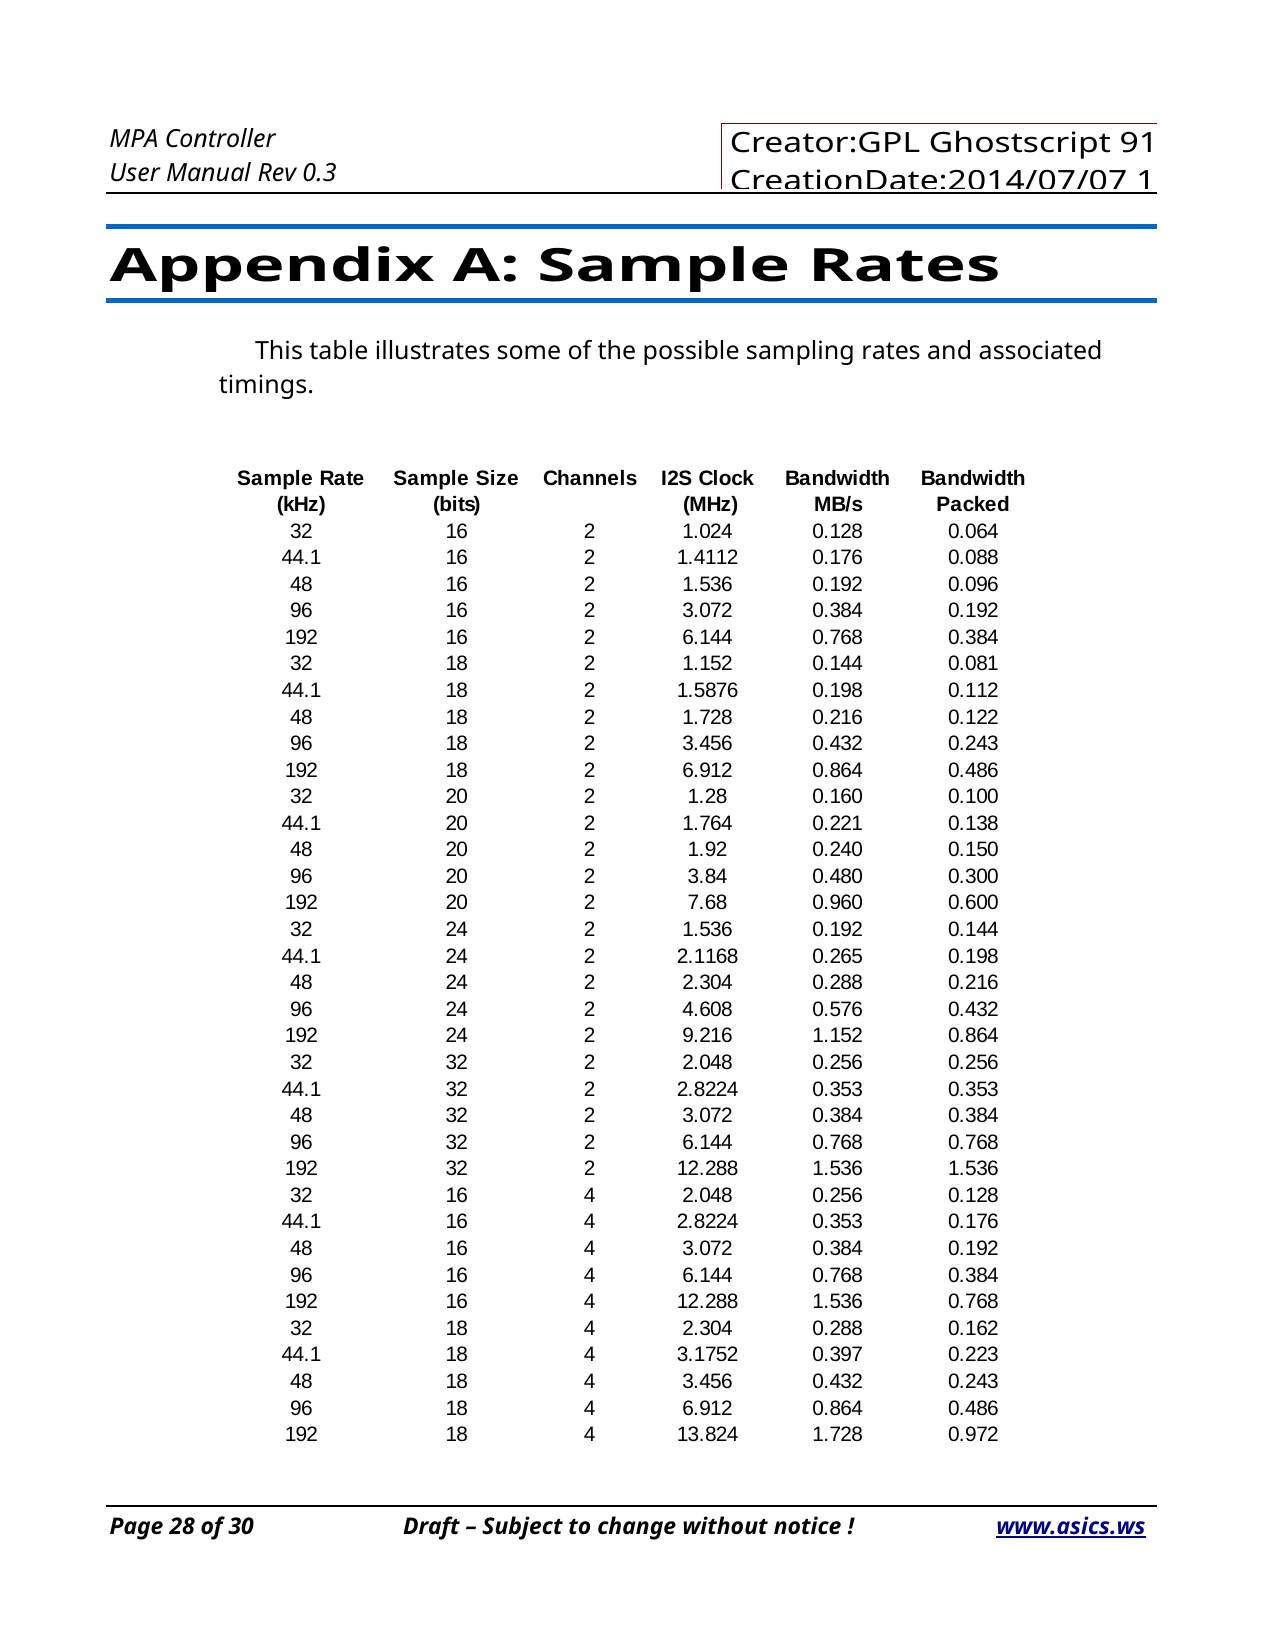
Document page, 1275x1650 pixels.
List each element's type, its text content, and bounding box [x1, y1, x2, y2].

text This table illustrates some of the possible sampling rates and associated timings. [219, 333, 1157, 401]
subtitle Appendix A: Sample Rates [106, 229, 1157, 298]
